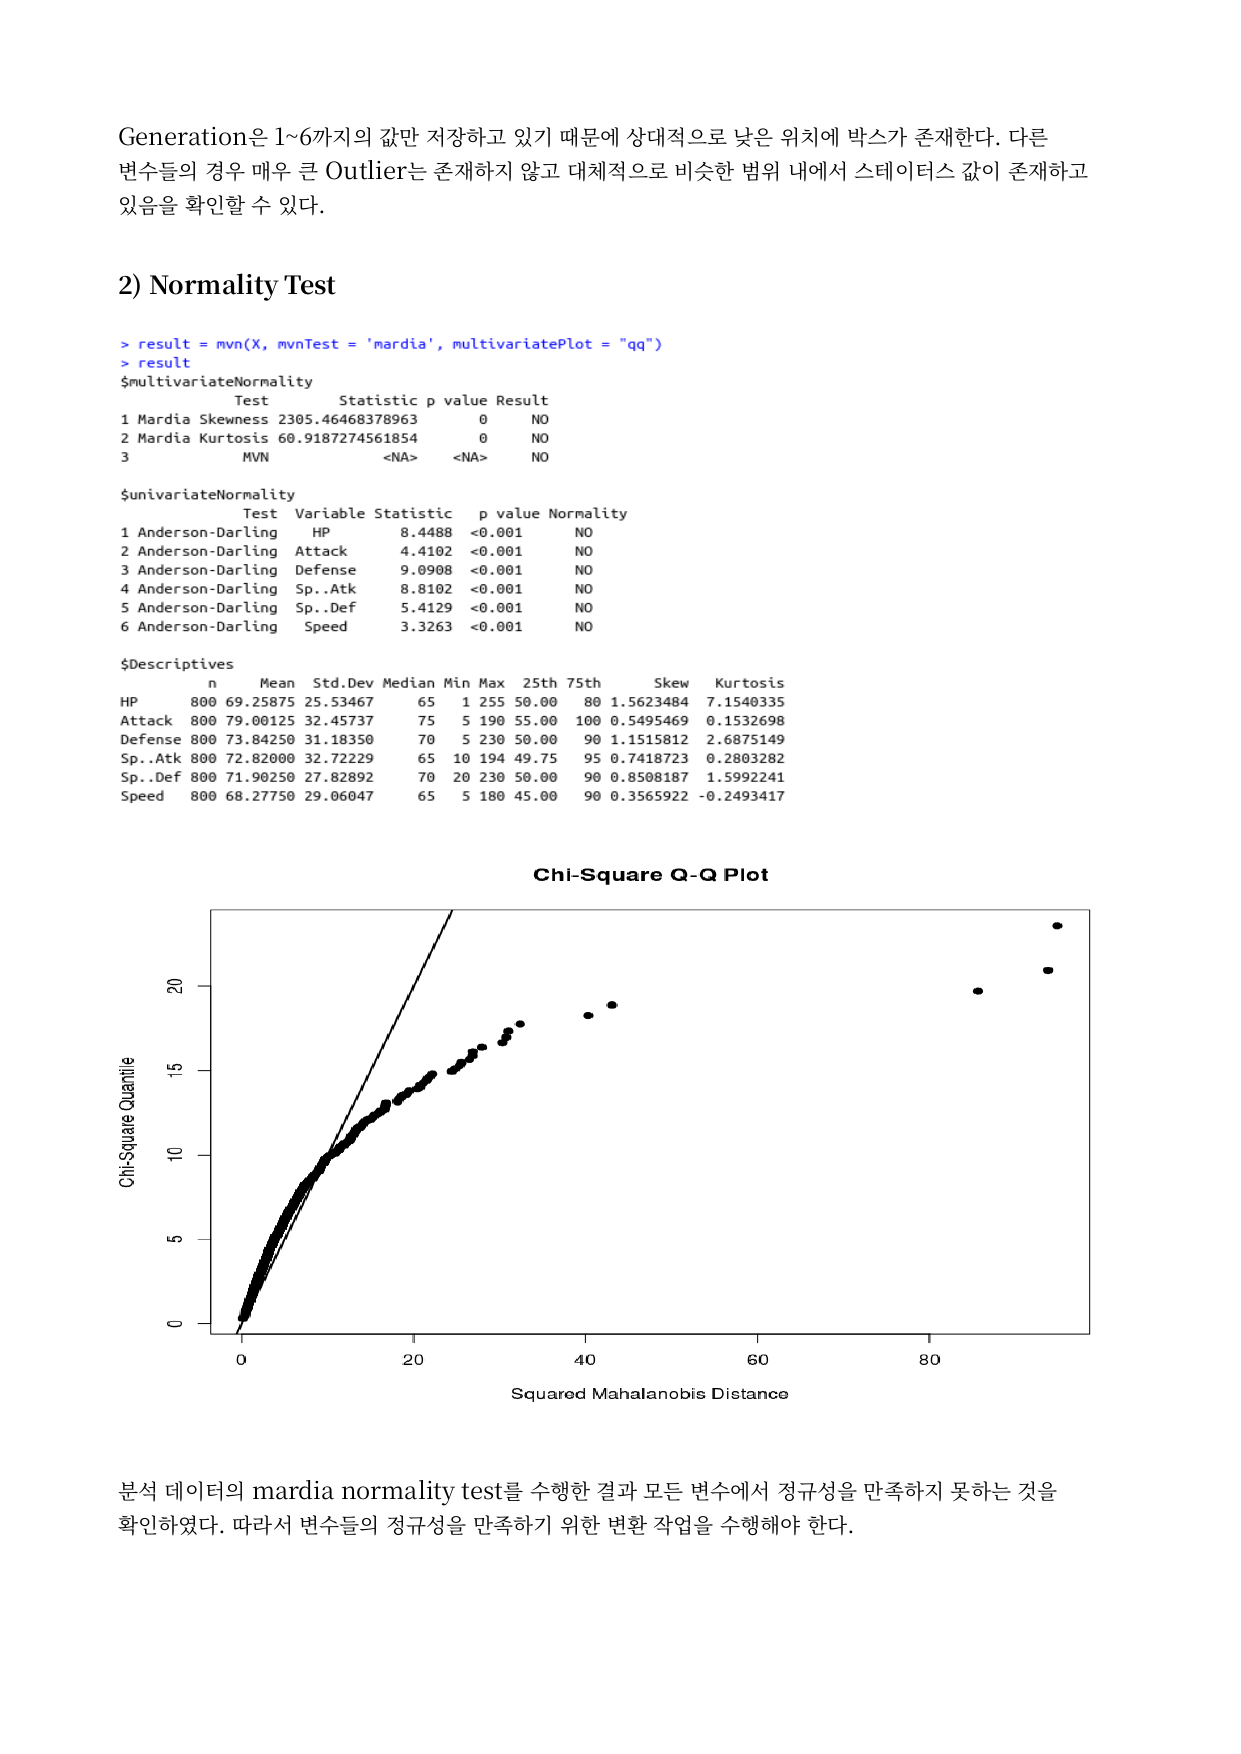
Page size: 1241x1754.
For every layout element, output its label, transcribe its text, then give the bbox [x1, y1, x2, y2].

text Generation은 1~6까지의 값만 저장하고 있기 때문에 상대적으로 낮은 위치에 박스가 존재한다. 다른 변수들의 경우 매우 큰 Outlier는 존재하지 않고 대체적으로 비슷한 범위 내에서 스테이터스 값이 존재하고 있음을 확인할 수 있다. [118, 118, 1122, 221]
text 2) Normality Test [118, 266, 1122, 301]
picture [118, 844, 1123, 1404]
text 분석 데이터의 mardia normality test를 수행한 결과 모든 변수에서 정규성을 만족하지 못하는 것을 확인하였다. 따라서 변수들의 정규성을 만족하기 위한 변환 작업을 수행해야 한다. [118, 1472, 1122, 1541]
picture [118, 337, 1123, 809]
